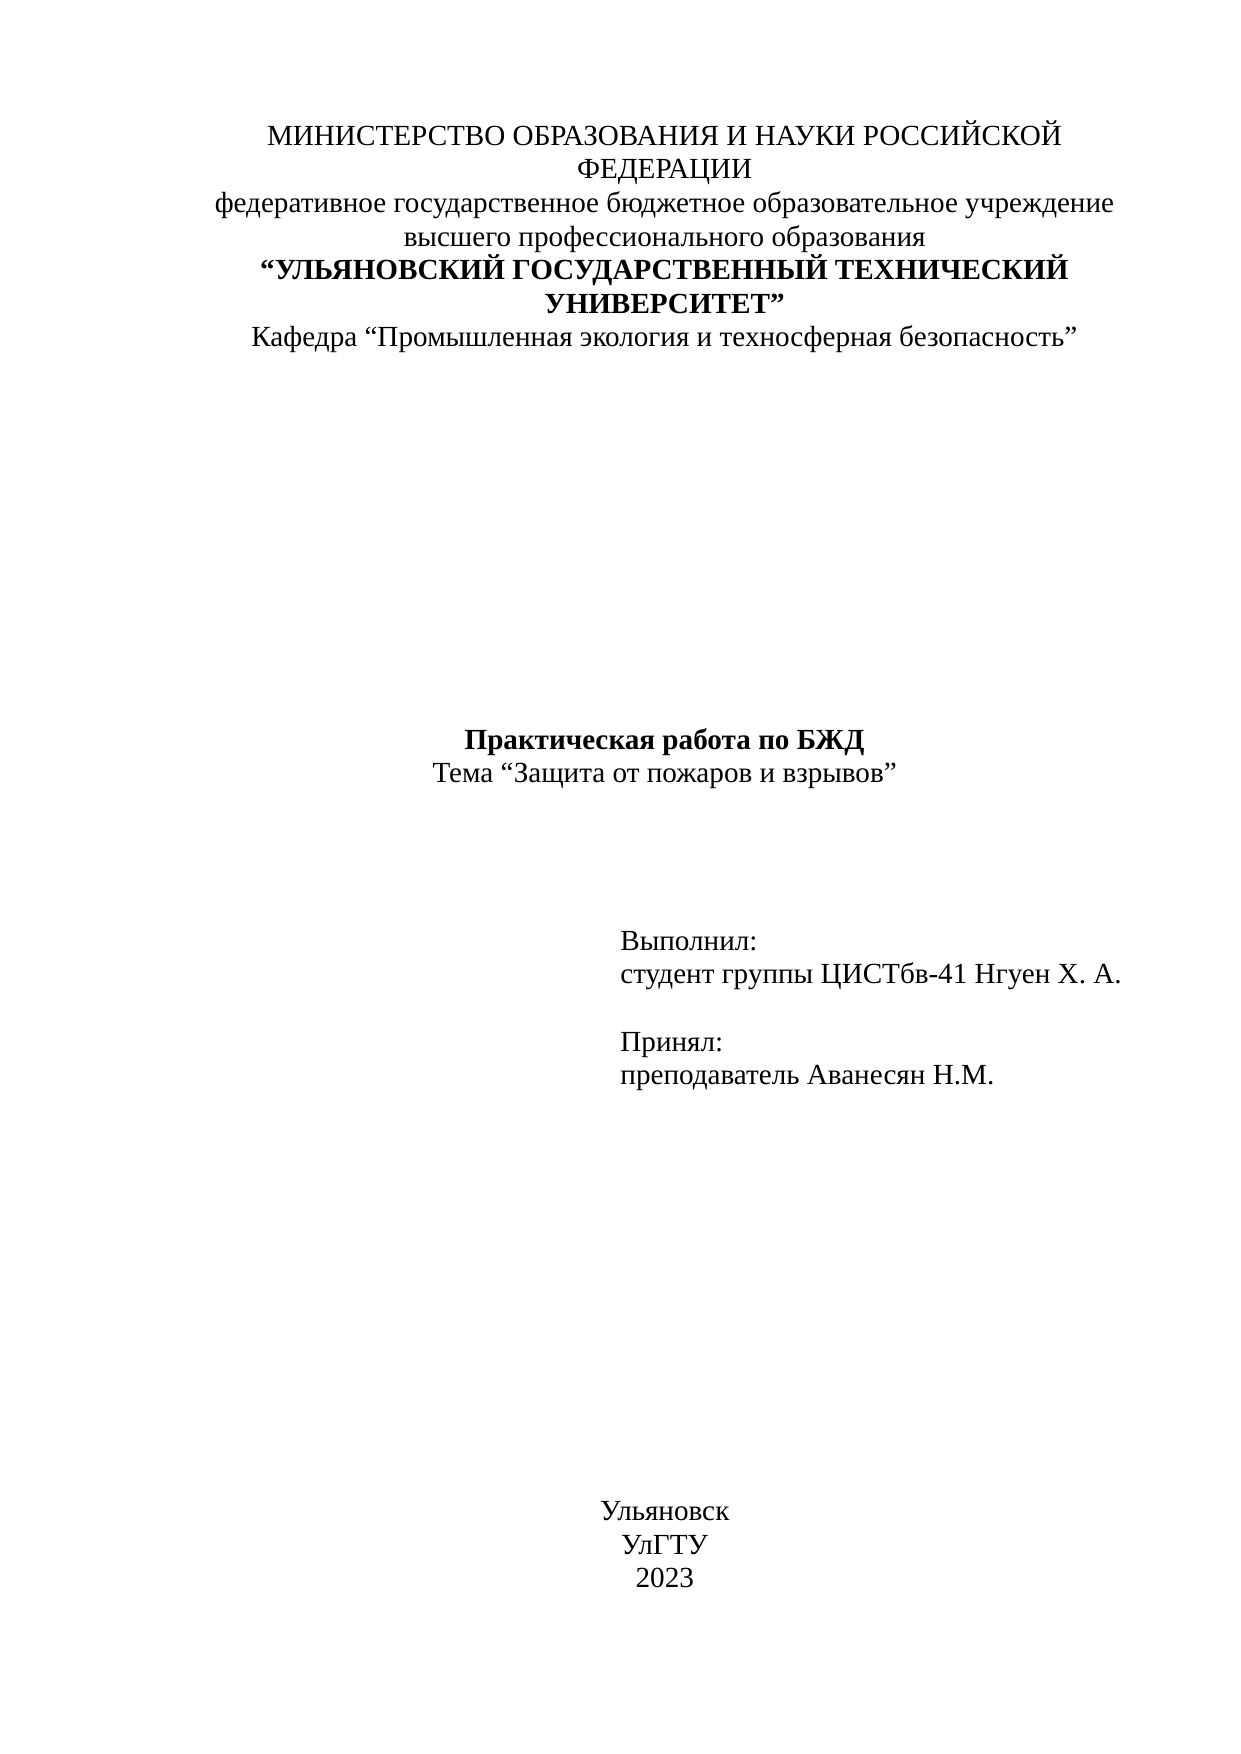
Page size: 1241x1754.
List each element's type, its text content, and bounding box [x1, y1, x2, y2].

text Ульяновск [177, 1493, 1152, 1527]
text Кафедра “Промышленная экология и техносферная безопасность” [177, 319, 1152, 353]
text Тема “Защита от пожаров и взрывов” [177, 755, 1152, 789]
text Выполнил: [177, 923, 954, 957]
text МИНИСТЕРСТВО ОБРАЗОВАНИЯ И НАУКИ РОССИЙСКОЙ ФЕДЕРАЦИИ [177, 118, 1152, 185]
text 2023 [177, 1560, 1152, 1594]
text высшего профессионального образования [177, 219, 1152, 252]
text преподаватель Аванесян Н.М. [177, 1057, 1152, 1091]
text “УЛЬЯНОВСКИЙ ГОСУДАРСТВЕННЫЙ ТЕХНИЧЕСКИЙ УНИВЕРСИТЕТ” [177, 252, 1152, 319]
text Принял: [177, 1024, 1152, 1057]
text студент группы ЦИСТбв-41 Нгуен Х. А. [177, 957, 1152, 990]
text УлГТУ [177, 1527, 1152, 1560]
text федеративное государственное бюджетное образовательное учреждение [177, 185, 1152, 219]
text Практическая работа по БЖД [177, 722, 1152, 755]
